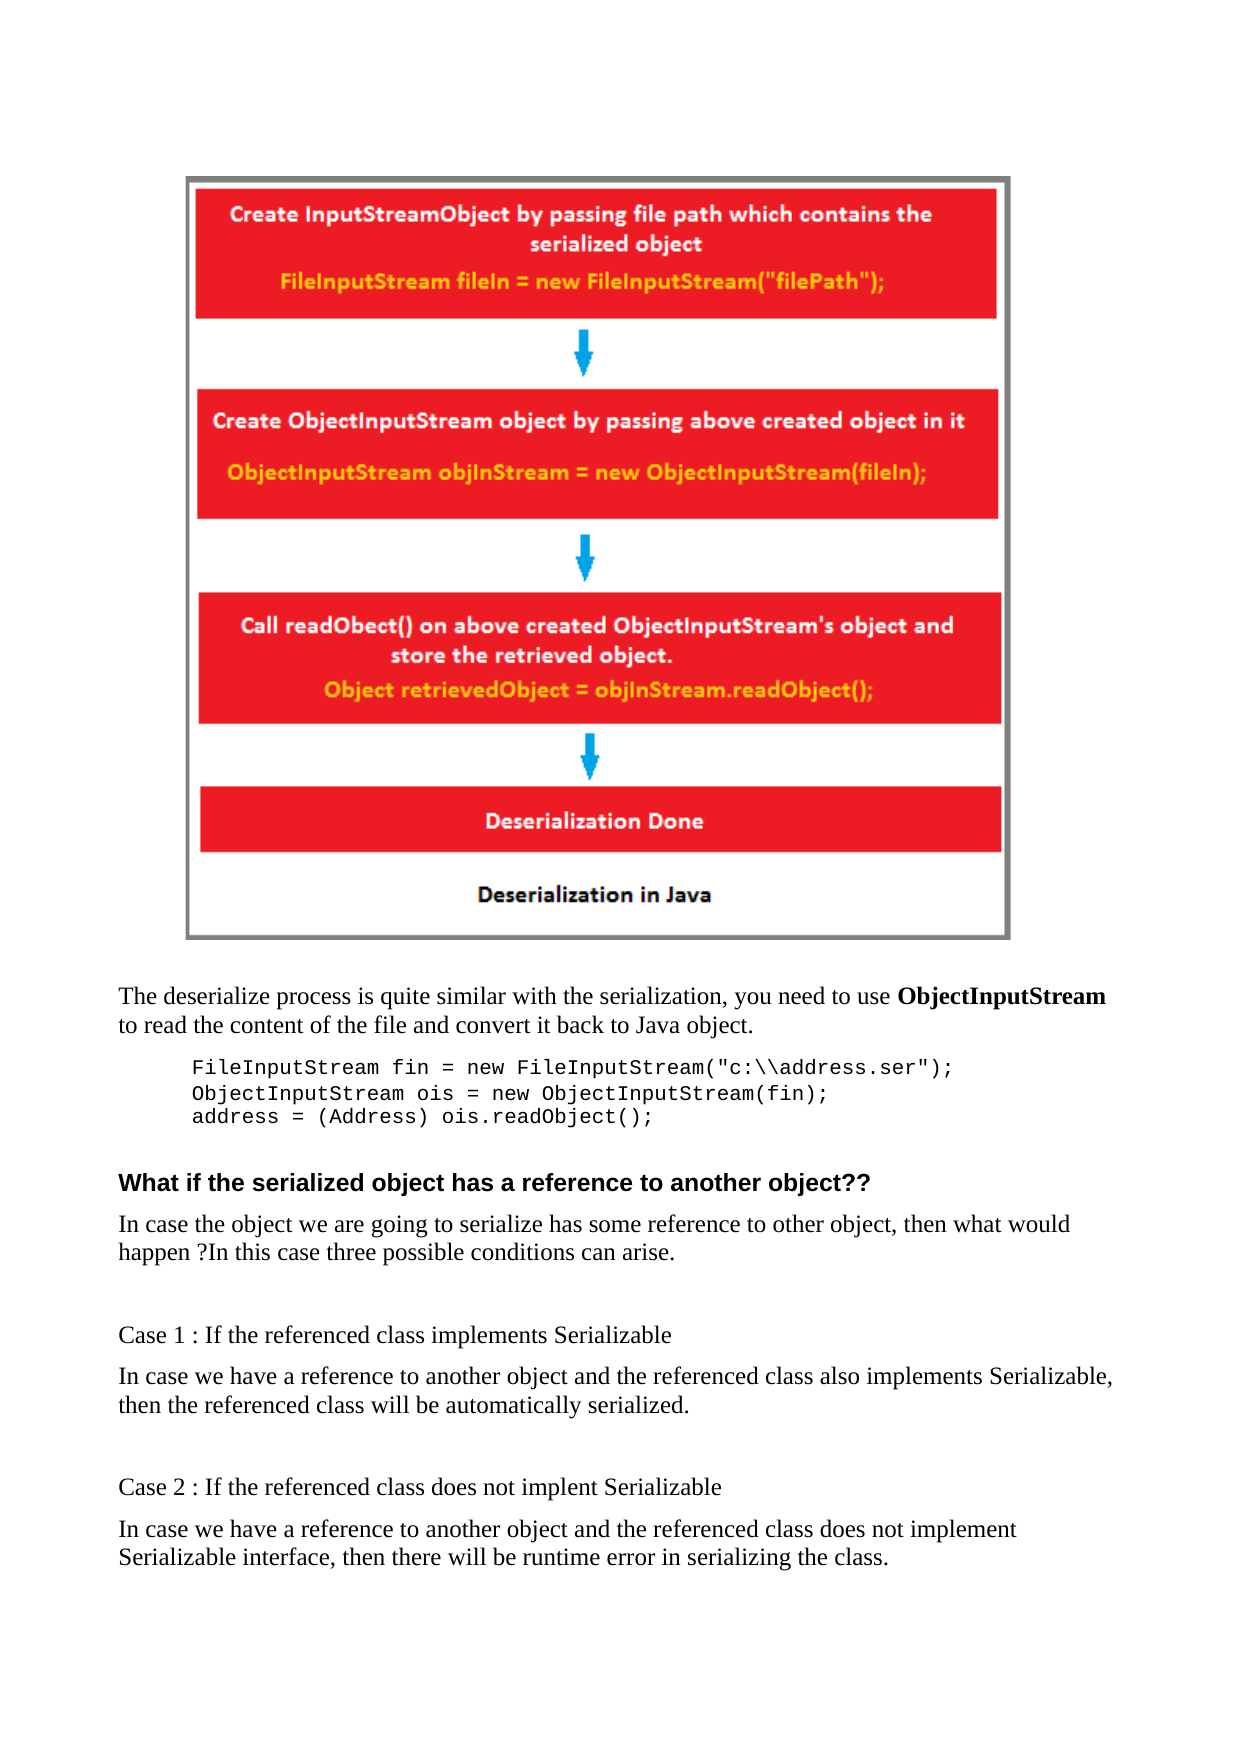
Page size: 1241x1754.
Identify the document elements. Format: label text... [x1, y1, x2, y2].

text In case the object we are going to serialize has some reference to other object, then what would happen ?In this case three possible conditions can arise. [118, 1209, 1122, 1266]
text In case we have a reference to another object and the referenced class does not implement Serializable interface, then there will be runtime error in serializing the class. [118, 1514, 1122, 1571]
text The deserialize process is quite similar with the serialization, you need to use ObjectInputStream to read the content of the file and convert it back to Java object. [118, 981, 1122, 1039]
picture [185, 176, 1011, 940]
text Case 1 : If the referenced class implements Serializable [118, 1320, 1122, 1349]
text Case 2 : If the referenced class does not implent Serializable [118, 1472, 1122, 1501]
text In case we have a reference to another object and the referenced class also implements Serializable, then the referenced class will be automatically serialized. [118, 1361, 1122, 1419]
subtitle What if the serialized object has a reference to another object?? [118, 1168, 1122, 1196]
text FileInputStream fin = new FileInputStream("c:\\address.ser"); ObjectInputStream ois = new ObjectInputStream(fin); address = (Address) ois.readObject(); [118, 1051, 1122, 1130]
